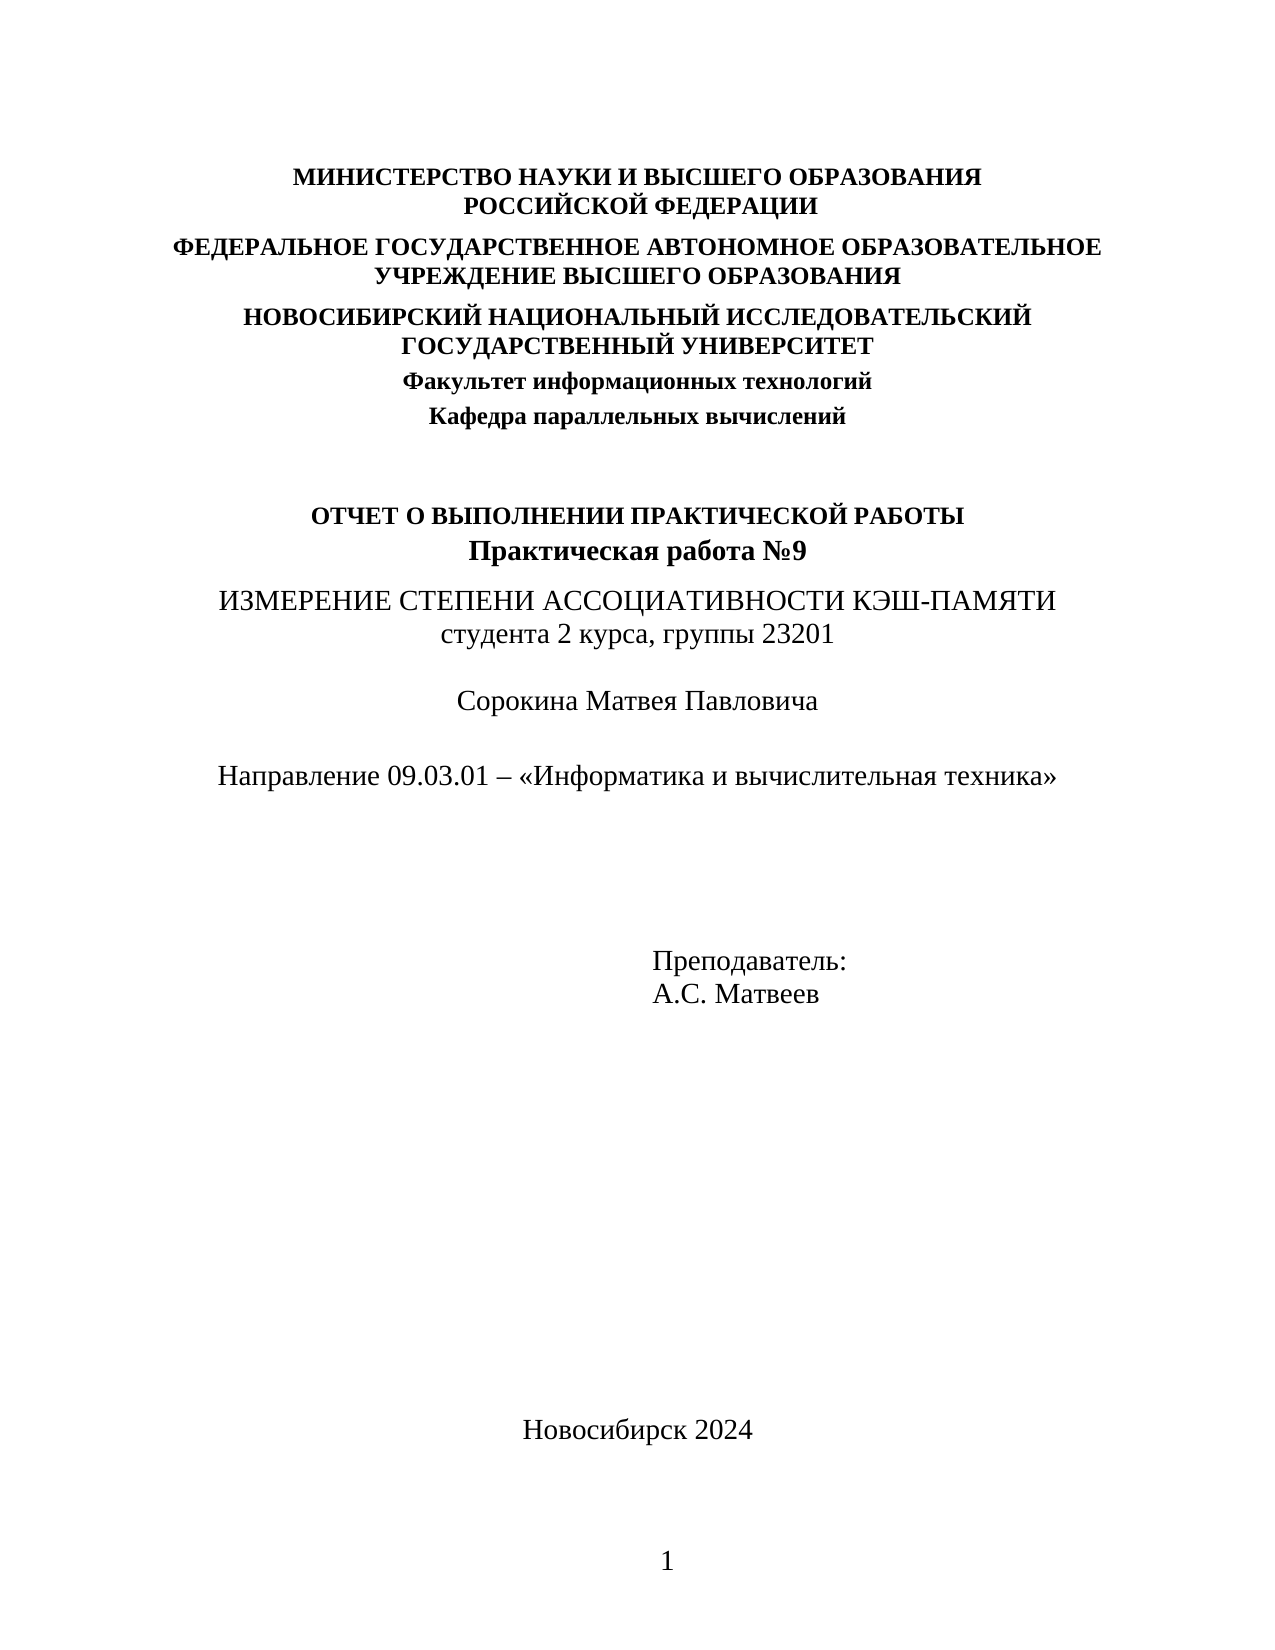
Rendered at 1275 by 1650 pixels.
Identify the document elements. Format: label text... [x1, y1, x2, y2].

subtitle Факультет информационных технологий [150, 366, 1125, 395]
text Новосибирск 2024 [150, 1412, 1125, 1446]
text Сорокина Матвея Павловича [150, 683, 1125, 717]
subtitle ФЕДЕРАЛЬНОЕ ГОСУДАРСТВЕННОЕ АВТОНОМНОЕ ОБРАЗОВАТЕЛЬНОЕ УЧРЕЖДЕНИЕ ВЫСШЕГО ОБРАЗОВАНИЯ [150, 232, 1125, 290]
subtitle МИНИСТЕРСТВО НАУКИ И ВЫСШЕГО ОБРАЗОВАНИЯ РОССИЙСКОЙ ФЕДЕРАЦИИ [150, 162, 1125, 220]
subtitle ОТЧЕТ О ВЫПОЛНЕНИИ ПРАКТИЧЕСКОЙ РАБОТЫ [150, 501, 1125, 530]
text Практическая работа №9 [91, 533, 1125, 566]
text ИЗМЕРЕНИЕ СТЕПЕНИ АССОЦИАТИВНОСТИ КЭШ-ПАМЯТИ [150, 583, 1125, 616]
text Преподаватель: [593, 943, 1125, 976]
subtitle НОВОСИБИРСКИЙ НАЦИОНАЛЬНЫЙ ИССЛЕДОВАТЕЛЬСКИЙ ГОСУДАРСТВЕННЫЙ УНИВЕРСИТЕТ [150, 302, 1125, 360]
text А.С. Матвеев [593, 976, 1125, 1010]
text студента 2 курса, группы 23201 [150, 616, 1125, 650]
text Направление 09.03.01 – «Информатика и вычислительная техника» [150, 758, 1125, 792]
text Кафедра параллельных вычислений [150, 401, 1125, 430]
